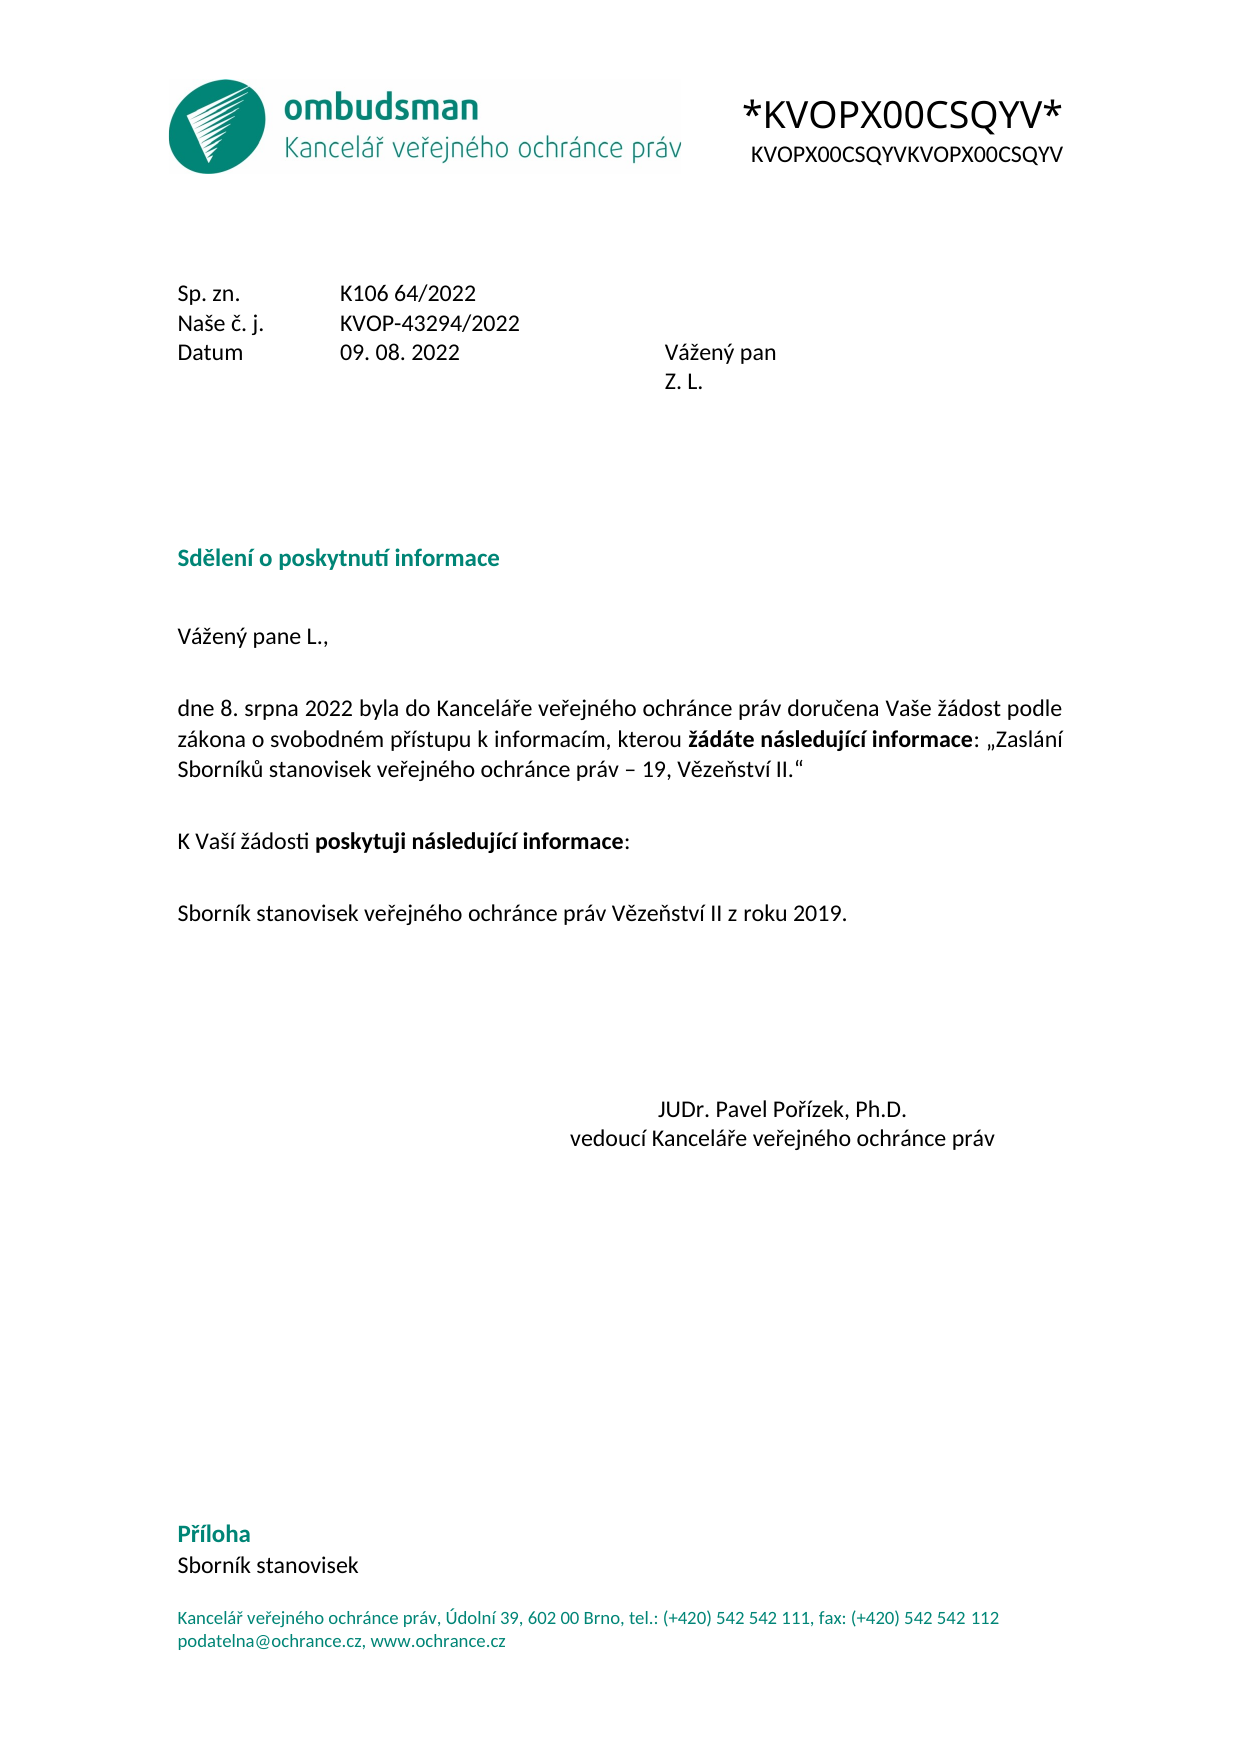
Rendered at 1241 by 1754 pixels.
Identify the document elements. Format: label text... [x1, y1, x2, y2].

text K Vaší žádosti poskytuji následující informace: [177, 826, 1063, 856]
table_header Vážený pan Z. L. [665, 220, 1085, 513]
text vedoucí Kanceláře veřejného ochránce práv [502, 1123, 1063, 1152]
text dne 8. srpna 2022 byla do Kanceláře veřejného ochránce práv doručena Vaše žádost podle zákona o svobodném přístupu k informacím, kterou žádáte následující informace: „Zaslání Sborníků stanovisek veřejného ochránce práv – 19, Vězeňství II.“ [177, 693, 1063, 783]
text Příloha [177, 1518, 1063, 1549]
text JUDr. Pavel Pořízek, Ph.D. [502, 1094, 1063, 1123]
table_header Sp. zn. Naše č. j. Datum [177, 220, 340, 513]
text Sborník stanovisek veřejného ochránce práv Vězeňství II z roku 2019. [177, 898, 1063, 928]
text Vážený pane L., [177, 621, 1063, 651]
text Sborník stanovisek [177, 1550, 1063, 1579]
table_header K106 64/2022 KVOP-43294/2022 09. 08. 2022 [340, 220, 664, 513]
subtitle Sdělení o poskytnutí informace [177, 542, 1063, 572]
